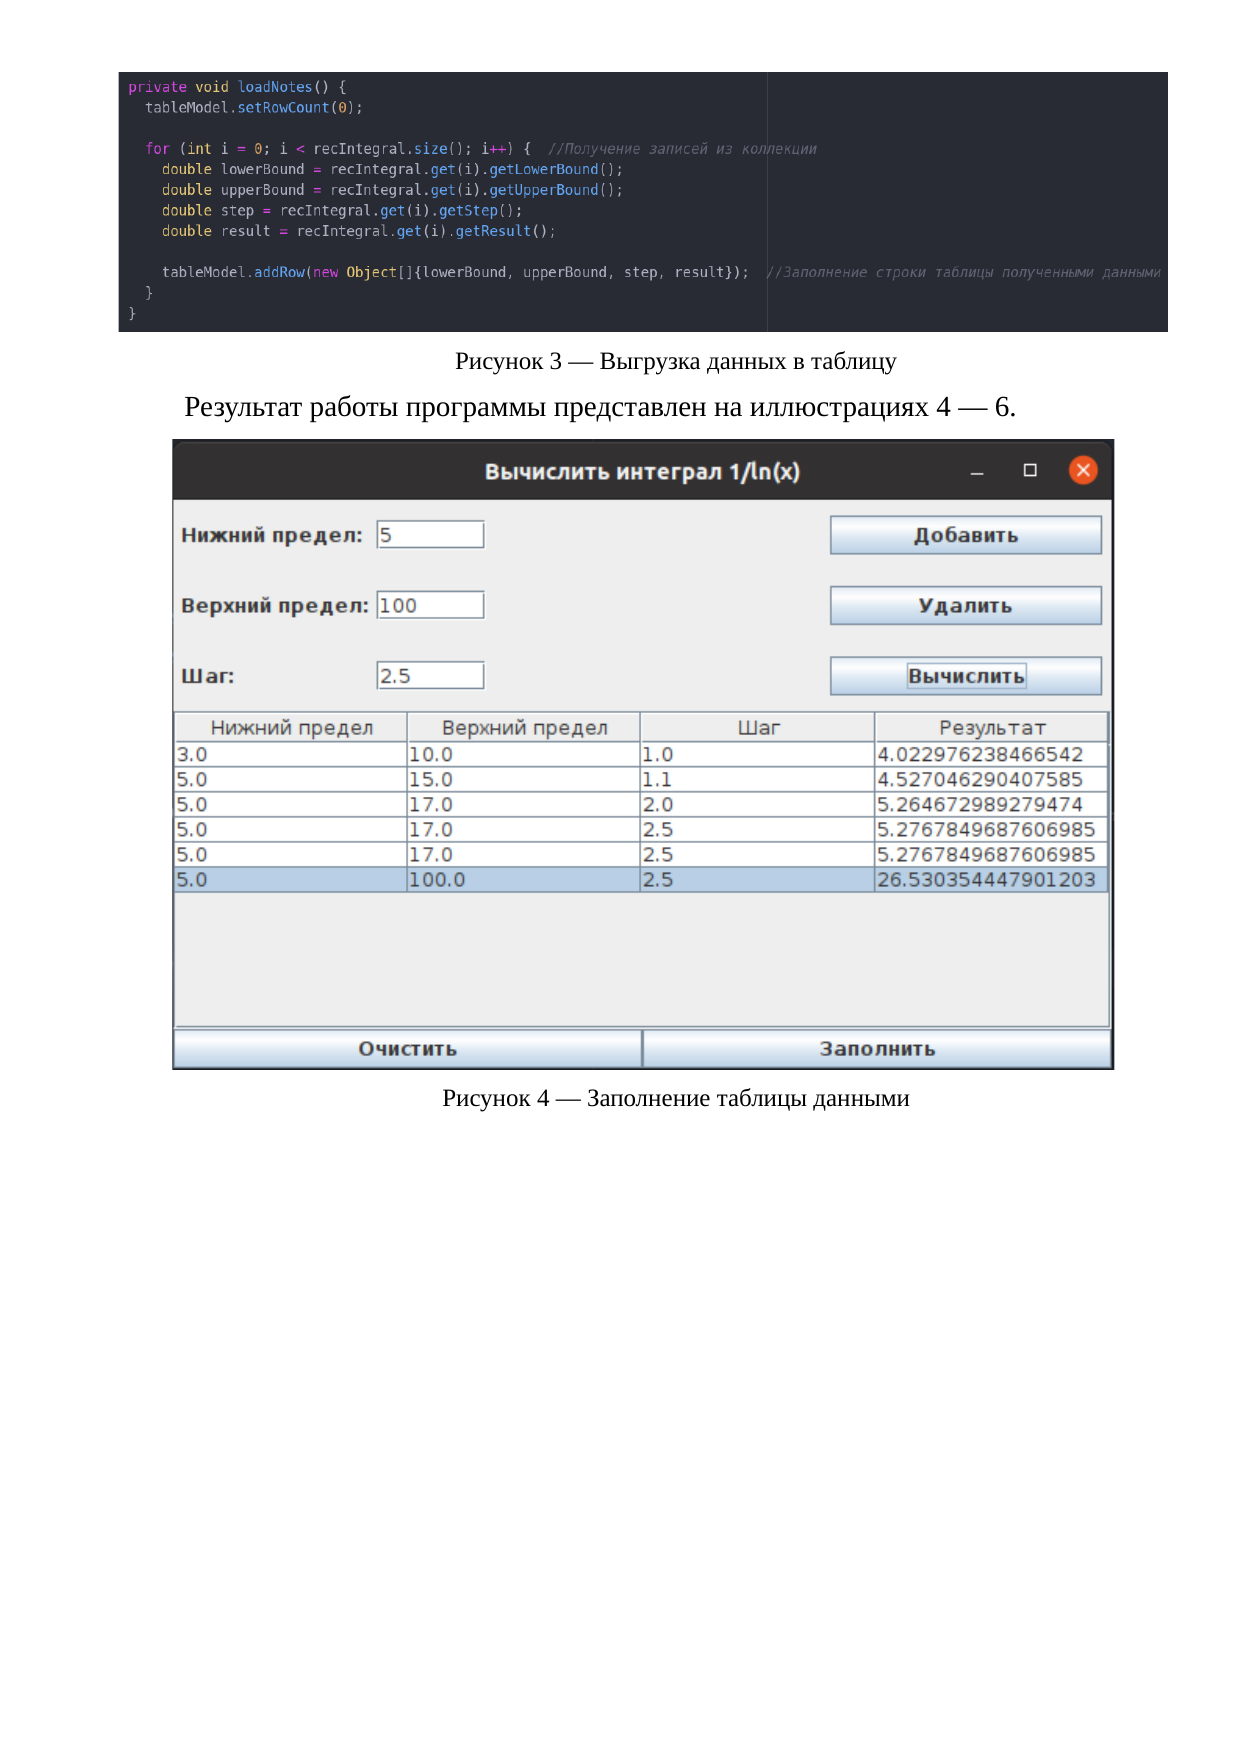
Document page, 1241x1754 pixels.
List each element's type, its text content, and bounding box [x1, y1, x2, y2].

picture [118, 72, 1168, 332]
text Результат работы программы представлен на иллюстрациях 4 — 6. [118, 389, 1168, 423]
text Рисунок 4 — Заполнение таблицы данными [118, 439, 1168, 1112]
text Рисунок 3 — Выгрузка данных в таблицу [118, 332, 1168, 375]
picture [172, 439, 1115, 1070]
